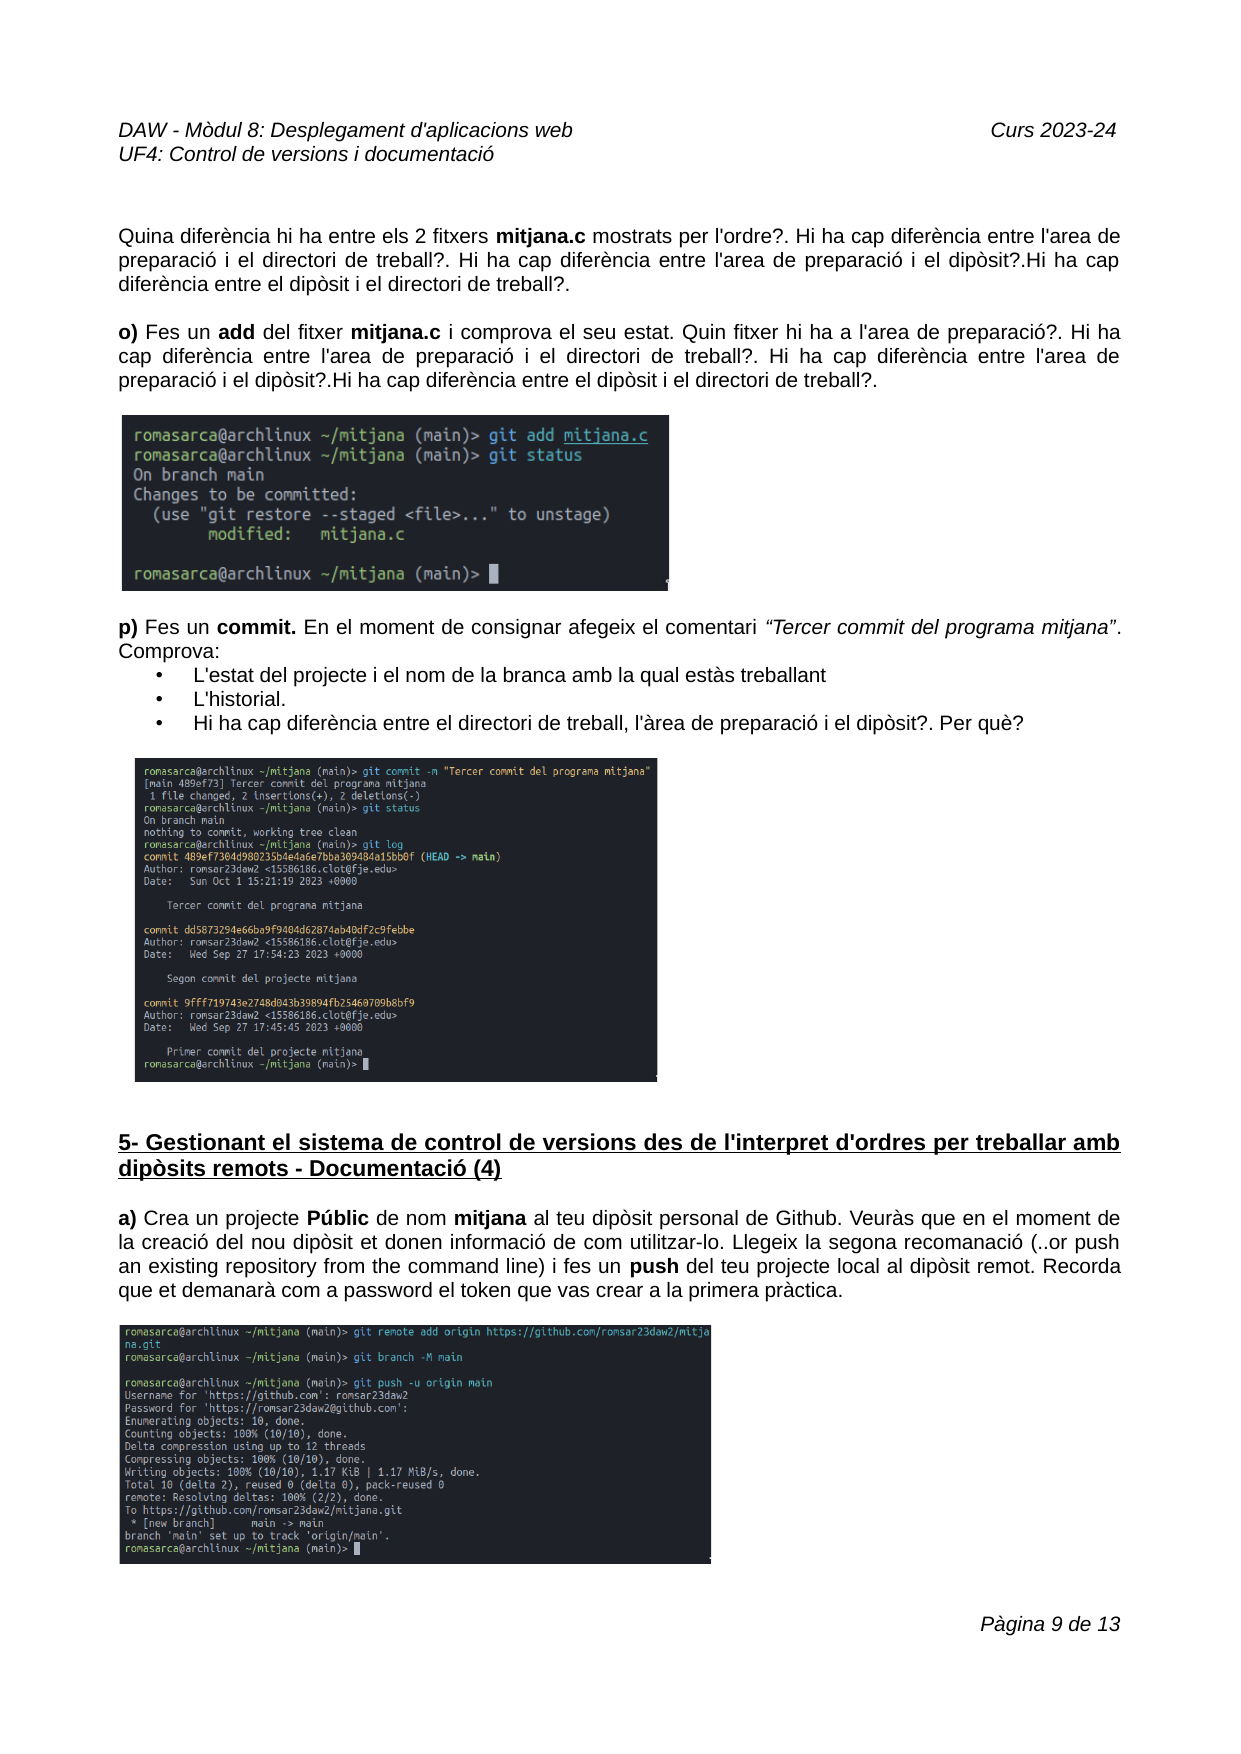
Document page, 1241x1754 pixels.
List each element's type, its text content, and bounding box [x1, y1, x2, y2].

picture [119, 1325, 712, 1564]
text Quina diferència hi ha entre els 2 fitxers mitjana.c mostrats per l'ordre?. Hi ha cap diferència entre l'area de preparació i el directori de treball?. Hi ha cap diferència entre l'area de preparació i el dipòsit?.Hi ha cap diferència entre el dipòsit i el directori de treball?. [118, 224, 1122, 296]
picture [121, 415, 670, 591]
text o) Fes un add del fitxer mitjana.c i comprova el seu estat. Quin fitxer hi ha a l'area de preparació?. Hi ha cap diferència entre l'area de preparació i el directori de treball?. Hi ha cap diferència entre l'area de preparació i el dipòsit?.Hi ha cap diferència entre el dipòsit i el directori de treball?. [118, 320, 1122, 392]
list Hi ha cap diferència entre el directori de treball, l'àrea de preparació i el dipòsit?. Per què? [156, 711, 1122, 735]
picture [134, 758, 658, 1082]
text 5- Gestionant el sistema de control de versions des de l'interpret d'ordres per treballar amb dipòsits remots - Documentació (4) [118, 1129, 1122, 1182]
text a) Crea un projecte Públic de nom mitjana al teu dipòsit personal de Github. Veuràs que en el moment de la creació del nou dipòsit et donen informació de com utilitzar-lo. Llegeix la segona recomanació (..or push an existing repository from the command line) i fes un push del teu projecte local al dipòsit remot. Recorda que et demanarà com a password el token que vas crear a la primera pràctica. [118, 1206, 1122, 1302]
text p) Fes un commit. En el moment de consignar afegeix el comentari “Tercer commit del programa mitjana”. Comprova: [118, 615, 1122, 663]
list L'estat del projecte i el nom de la branca amb la qual estàs treballant [156, 663, 1122, 687]
list L'historial. [156, 687, 1122, 711]
